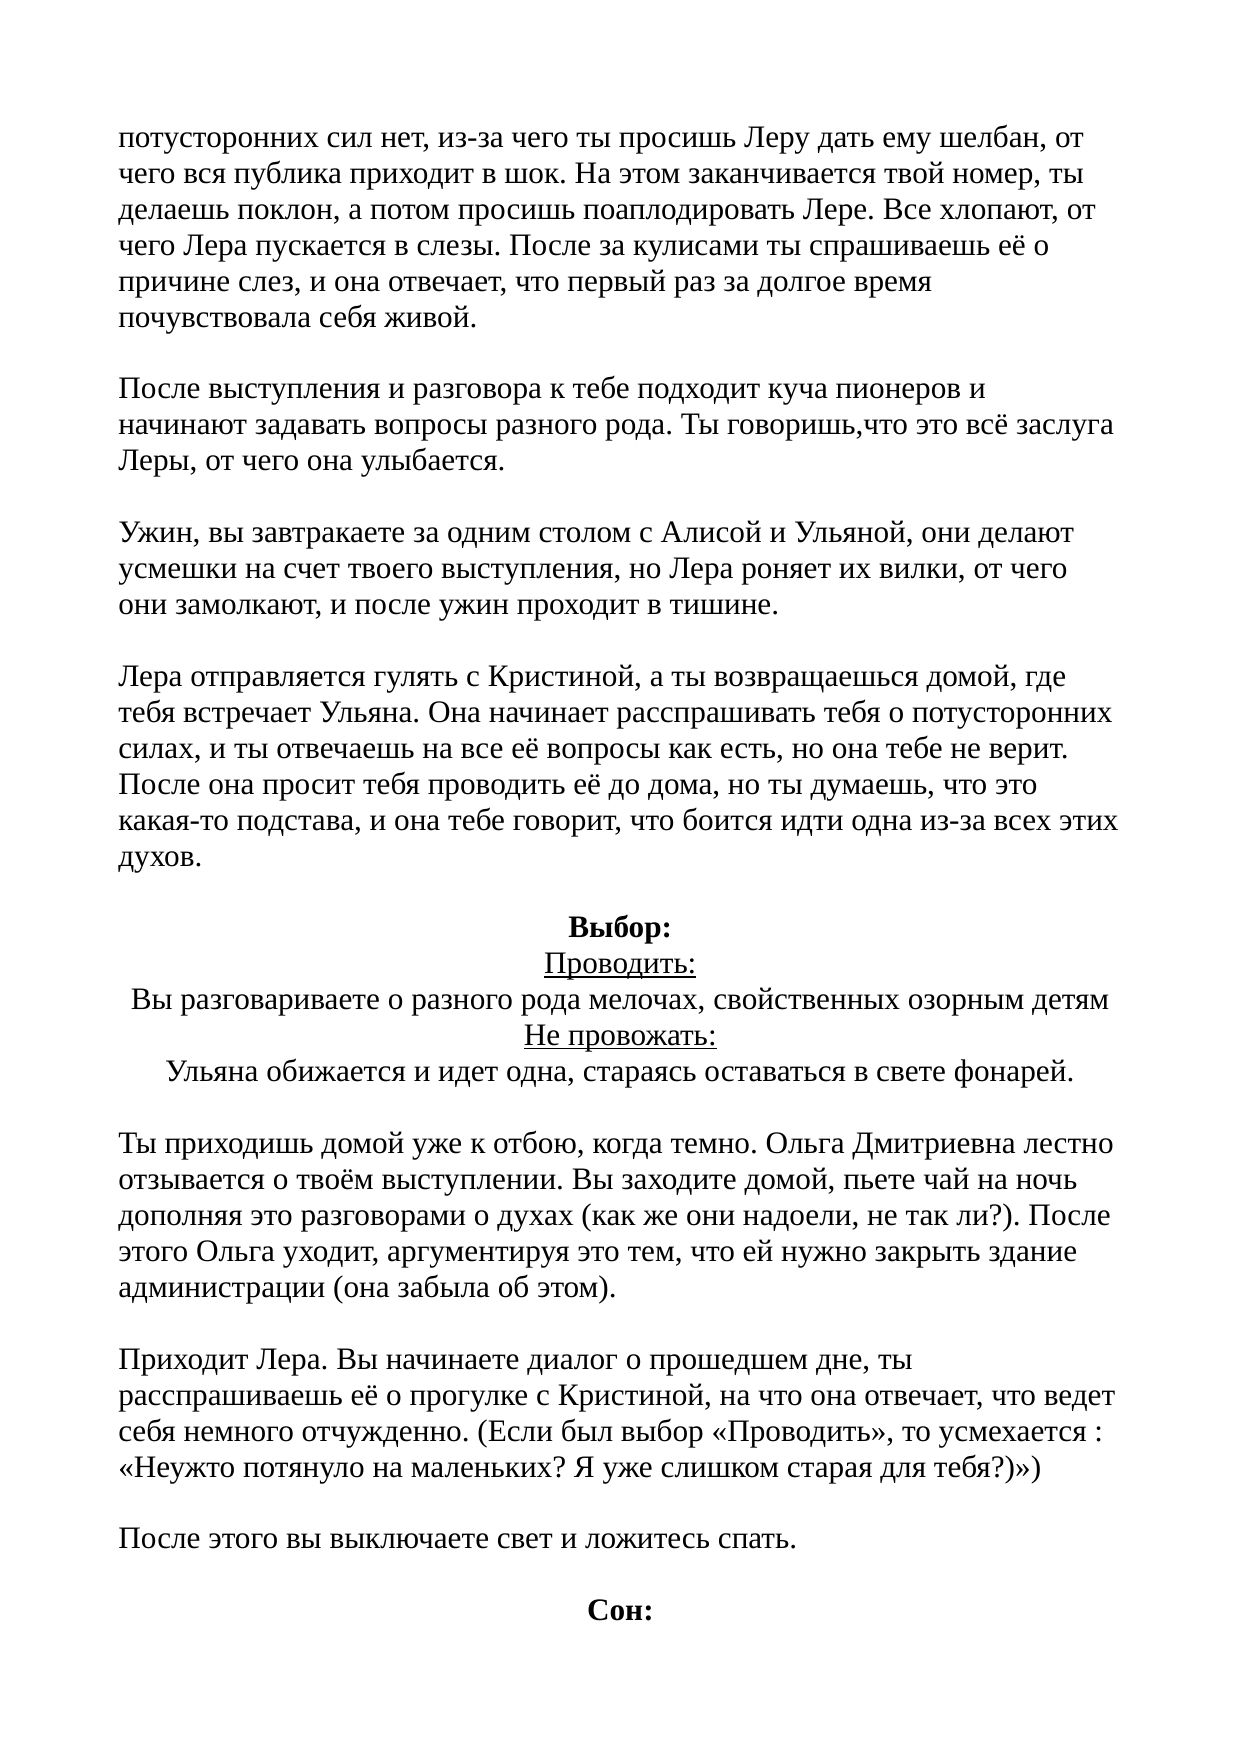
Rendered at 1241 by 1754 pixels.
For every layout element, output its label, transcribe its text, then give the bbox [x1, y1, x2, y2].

text Сон: [118, 1592, 1122, 1627]
text Вы разговариваете о разного рода мелочах, свойственных озорным детям [118, 981, 1122, 1017]
text Лера отправляется гулять с Кристиной, а ты возвращаешься домой, где тебя встречает Ульяна. Она начинает расспрашивать тебя о потусторонних силах, и ты отвечаешь на все её вопросы как есть, но она тебе не верит. После она просит тебя проводить её до дома, но ты думаешь, что это какая-то подстава, и она тебе говорит, что боится идти одна из-за всех этих духов. [118, 657, 1122, 873]
text Проводить: [118, 945, 1122, 981]
text После этого вы выключаете свет и ложитесь спать. [118, 1520, 1122, 1556]
text Ты приходишь домой уже к отбою, когда темно. Ольга Дмитриевна лестно отзывается о твоём выступлении. Вы заходите домой, пьете чай на ночь дополняя это разговорами о духах (как же они надоели, не так ли?). После этого Ольга уходит, аргументируя это тем, что ей нужно закрыть здание администрации (она забыла об этом). [118, 1124, 1122, 1304]
text Ульяна обижается и идет одна, стараясь оставаться в свете фонарей. [118, 1052, 1122, 1088]
text Ужин, вы завтракаете за одним столом с Алисой и Ульяной, они делают усмешки на счет твоего выступления, но Лера роняет их вилки, от чего они замолкают, и после ужин проходит в тишине. [118, 513, 1122, 621]
text Не провожать: [118, 1017, 1122, 1052]
text После выступления и разговора к тебе подходит куча пионеров и начинают задавать вопросы разного рода. Ты говоришь,что это всё заслуга Леры, от чего она улыбается. [118, 370, 1122, 477]
text Приходит Лера. Вы начинаете диалог о прошедшем дне, ты расспрашиваешь её о прогулке с Кристиной, на что она отвечает, что ведет себя немного отчужденно. (Если был выбор «Проводить», то усмехается : «Неужто потянуло на маленьких? Я уже слишком старая для тебя?)») [118, 1340, 1122, 1484]
text Выбор: [118, 909, 1122, 945]
text потусторонних сил нет, из-за чего ты просишь Леру дать ему шелбан, от чего вся публика приходит в шок. На этом заканчивается твой номер, ты делаешь поклон, а потом просишь поаплодировать Лере. Все хлопают, от чего Лера пускается в слезы. После за кулисами ты спрашиваешь её о причине слез, и она отвечает, что первый раз за долгое время почувствовала себя живой. [118, 118, 1122, 334]
